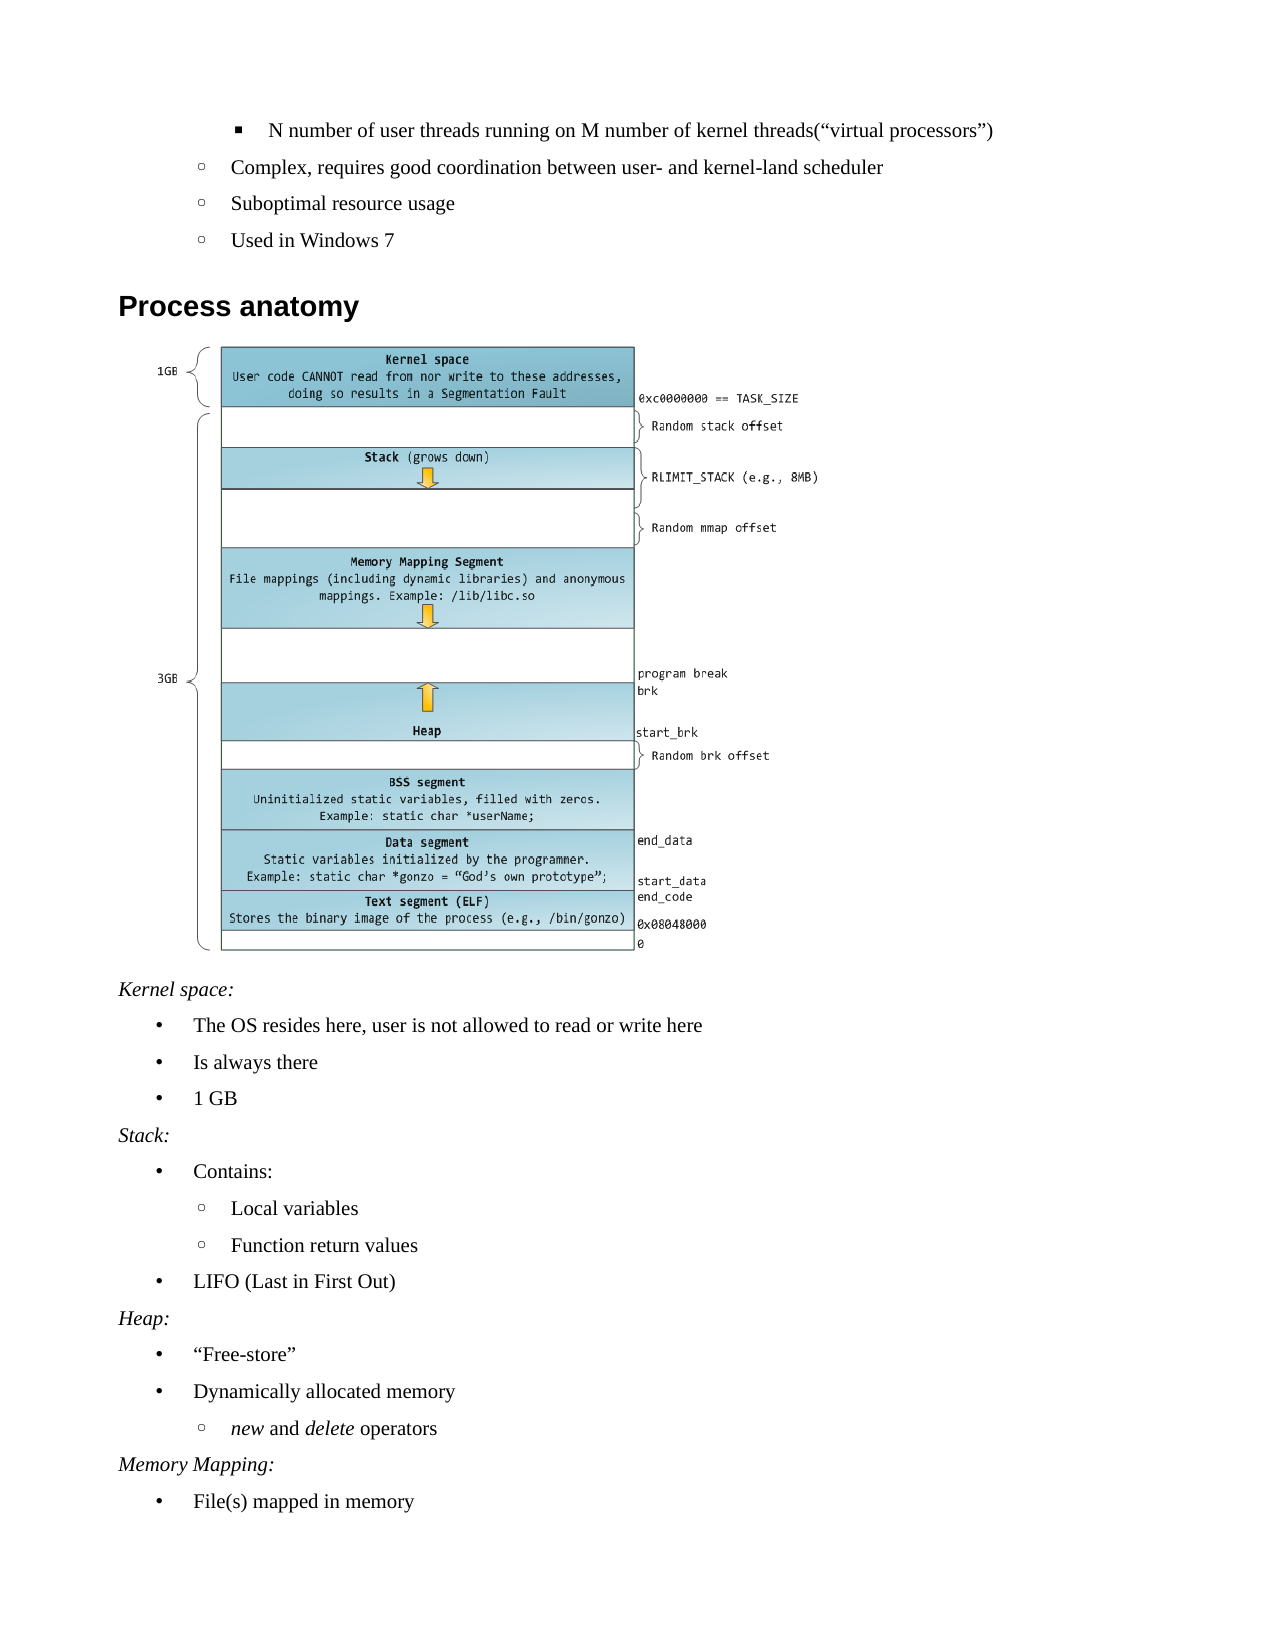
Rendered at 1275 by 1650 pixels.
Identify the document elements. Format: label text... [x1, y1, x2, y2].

list new and delete operators [193, 1415, 1157, 1439]
list LIFO (Last in First Out) [156, 1269, 1157, 1293]
list File(s) mapped in memory [156, 1488, 1157, 1513]
list Contains: [156, 1159, 1157, 1183]
text Kernel space: [118, 977, 1157, 1001]
list Local variables [193, 1196, 1157, 1220]
text Stack: [118, 1123, 1157, 1147]
text Heap: [118, 1306, 1157, 1330]
list “Free-store” [156, 1342, 1157, 1366]
list Is always there [156, 1050, 1157, 1074]
list 1 GB [156, 1086, 1157, 1110]
list The OS resides here, user is not allowed to read or write here [156, 1013, 1157, 1037]
picture [157, 346, 819, 954]
list N number of user threads running on M number of kernel threads(“virtual processors”) [231, 118, 1157, 142]
list Complex, requires good coordination between user- and kernel-land scheduler [193, 155, 1157, 179]
list Suboptimal resource usage [193, 191, 1157, 215]
list Function return values [193, 1233, 1157, 1257]
list Dynamically allocated memory [156, 1379, 1157, 1403]
subtitle Process anatomy [118, 289, 1157, 323]
text Memory Mapping: [118, 1452, 1157, 1476]
list Used in Windows 7 [193, 228, 1157, 252]
